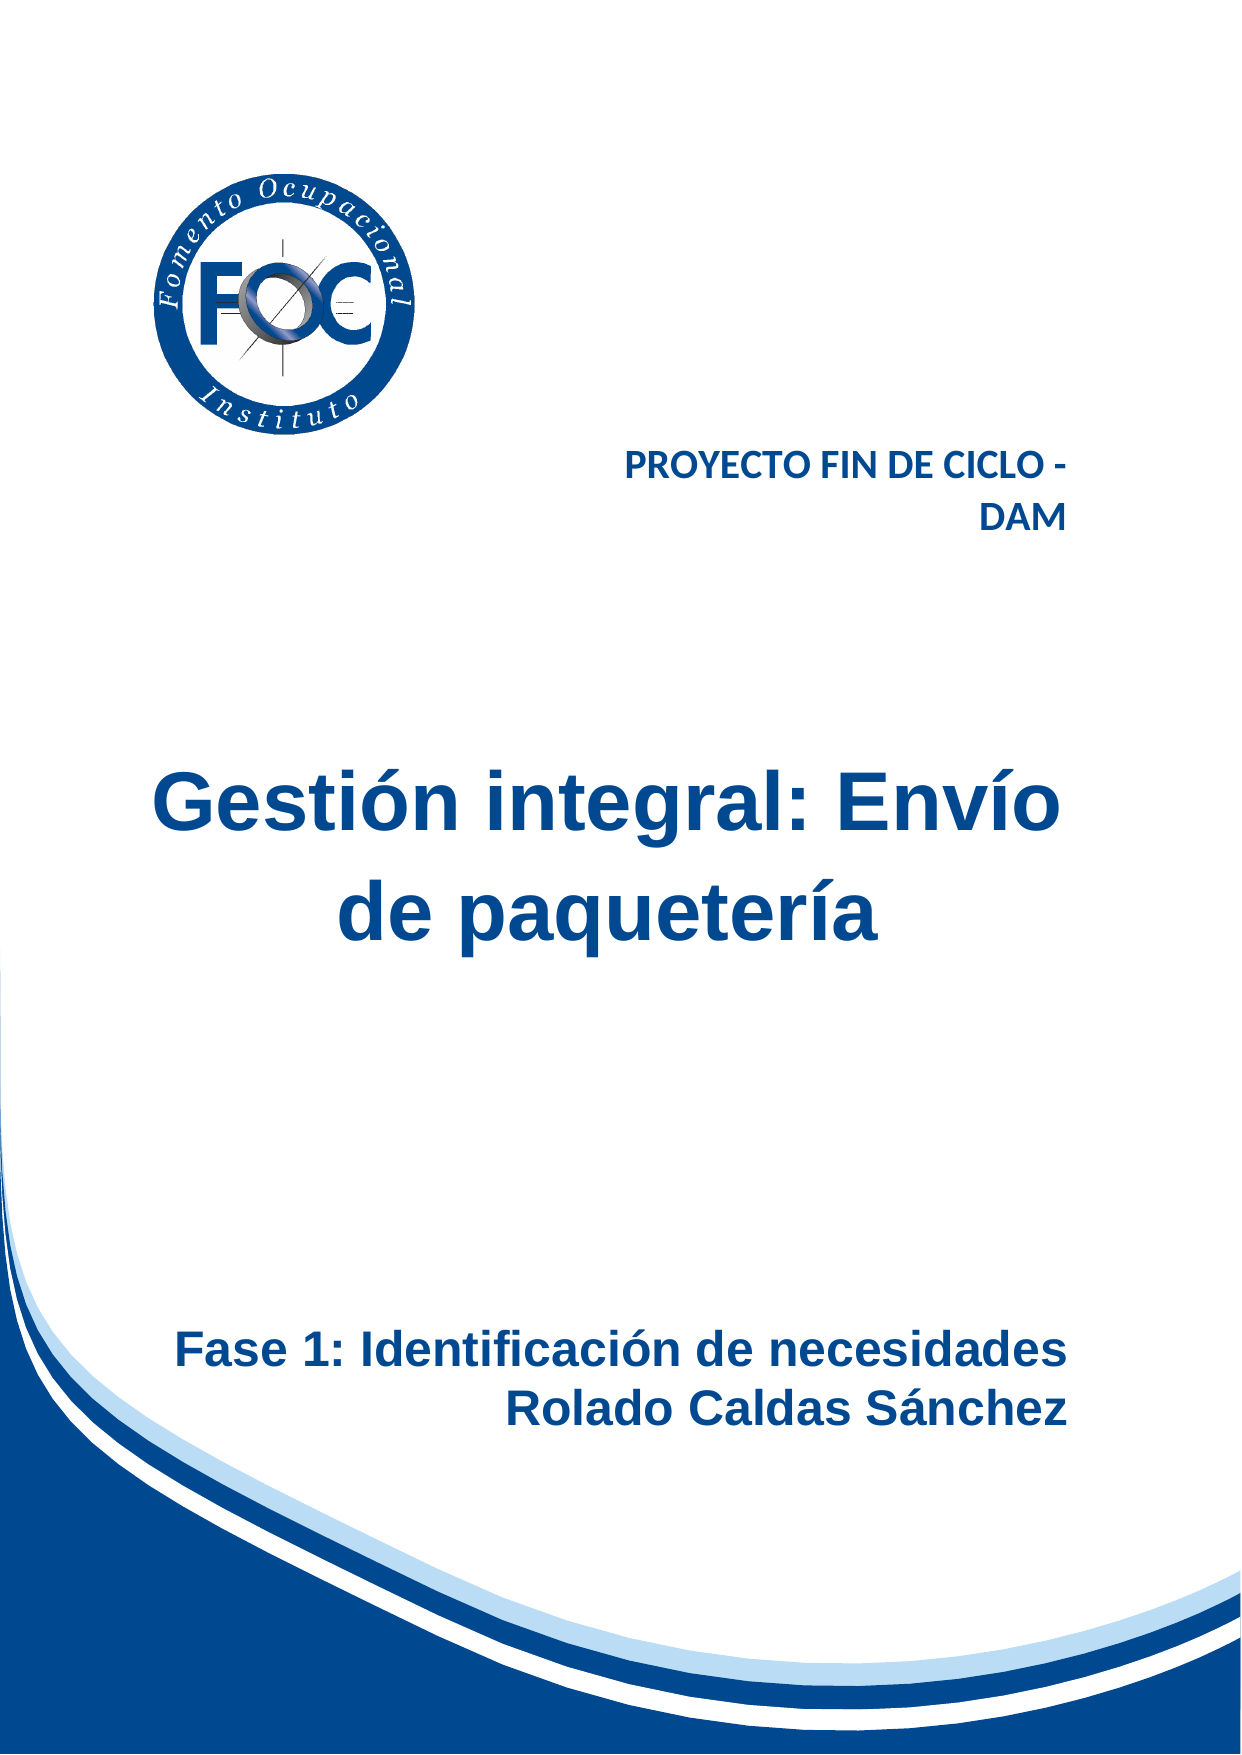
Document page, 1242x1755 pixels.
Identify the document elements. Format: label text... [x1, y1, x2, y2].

text Rolado Caldas Sánchez [154, 1377, 1069, 1436]
picture [151, 172, 417, 437]
text Fase 1: Identificación de necesidades [154, 1318, 1069, 1377]
text Proyecto FIN DE CICLO - DAM [583, 436, 1067, 541]
text Gestión integral: Envío de paquetería [139, 740, 1074, 961]
